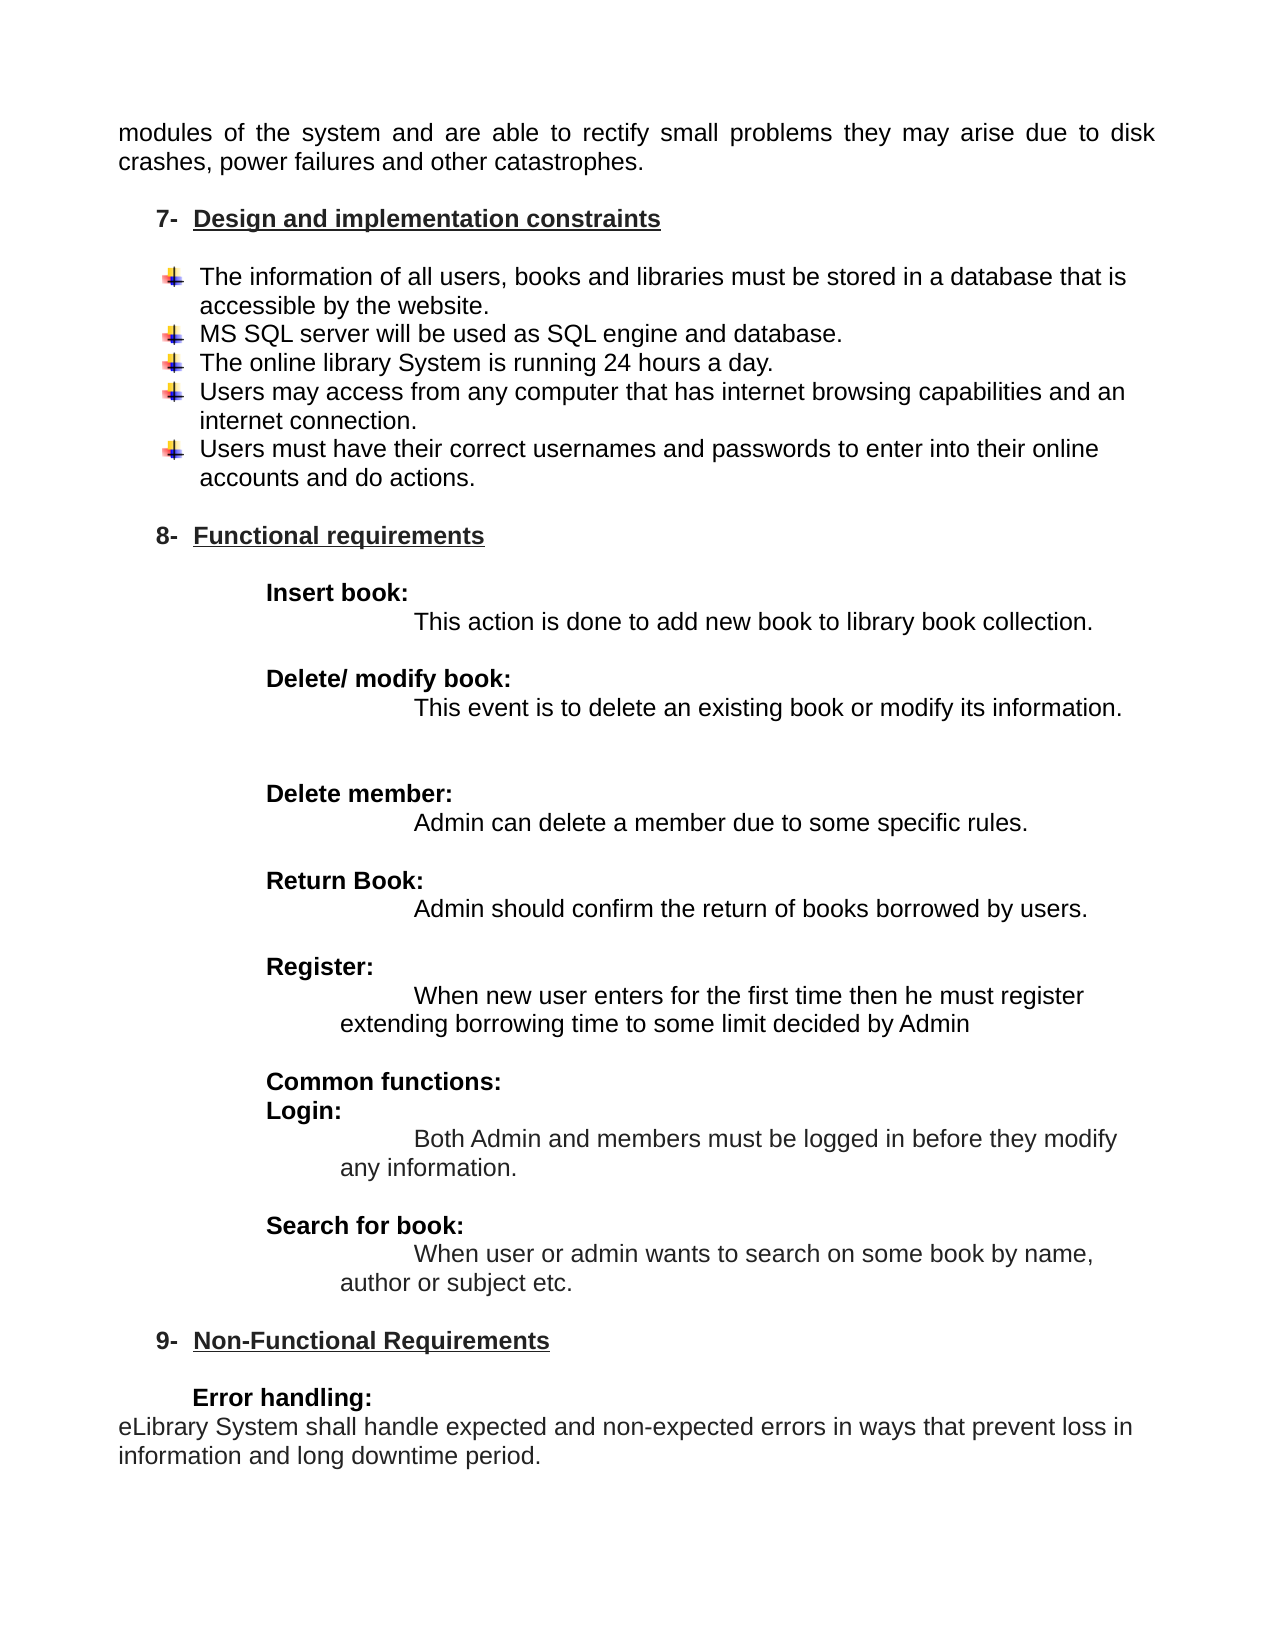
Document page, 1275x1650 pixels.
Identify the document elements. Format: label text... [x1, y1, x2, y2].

text Insert book: [192, 578, 1157, 607]
text This event is to delete an existing book or modify its information. [340, 693, 1157, 722]
text When user or admin wants to search on some book by name, author or subject etc. [340, 1239, 1157, 1297]
text This action is done to add new book to library book collection. [340, 607, 1157, 636]
text modules of the system and are able to rectify small problems they may arise due to disk crashes, power failures and other catastrophes. [118, 118, 1157, 176]
text Admin can delete a member due to some specific rules. [340, 808, 1157, 837]
text Error handling: [118, 1383, 1157, 1412]
text Return Book: [192, 866, 1157, 894]
list Non-Functional Requirements [156, 1326, 1157, 1354]
list Functional requirements [156, 521, 1157, 549]
text Admin should confirm the return of books borrowed by users. [340, 894, 1157, 923]
text Common functions: [266, 1067, 1157, 1096]
text Delete/ modify book: [192, 664, 1157, 693]
list MS SQL server will be used as SQL engine and database. [162, 319, 1157, 348]
text Register: [192, 952, 1157, 981]
text eLibrary System shall handle expected and non-expected errors in ways that prevent loss in information and long downtime period. [118, 1412, 1157, 1469]
text Delete member: [192, 779, 1157, 808]
list The online library System is running 24 hours a day. [162, 348, 1157, 377]
list Users may access from any computer that has internet browsing capabilities and an internet connection. [162, 377, 1157, 434]
list The information of all users, books and libraries must be stored in a database that is accessible by the website. [162, 262, 1157, 319]
text When new user enters for the first time then he must register extending borrowing time to some limit decided by Admin [340, 981, 1157, 1038]
text Login: [266, 1096, 1157, 1124]
text Search for book: [192, 1211, 1157, 1239]
text Both Admin and members must be logged in before they modify any information. [340, 1124, 1157, 1182]
list Users must have their correct usernames and passwords to enter into their online accounts and do actions. [162, 434, 1157, 492]
list Design and implementation constraints [156, 204, 1157, 233]
